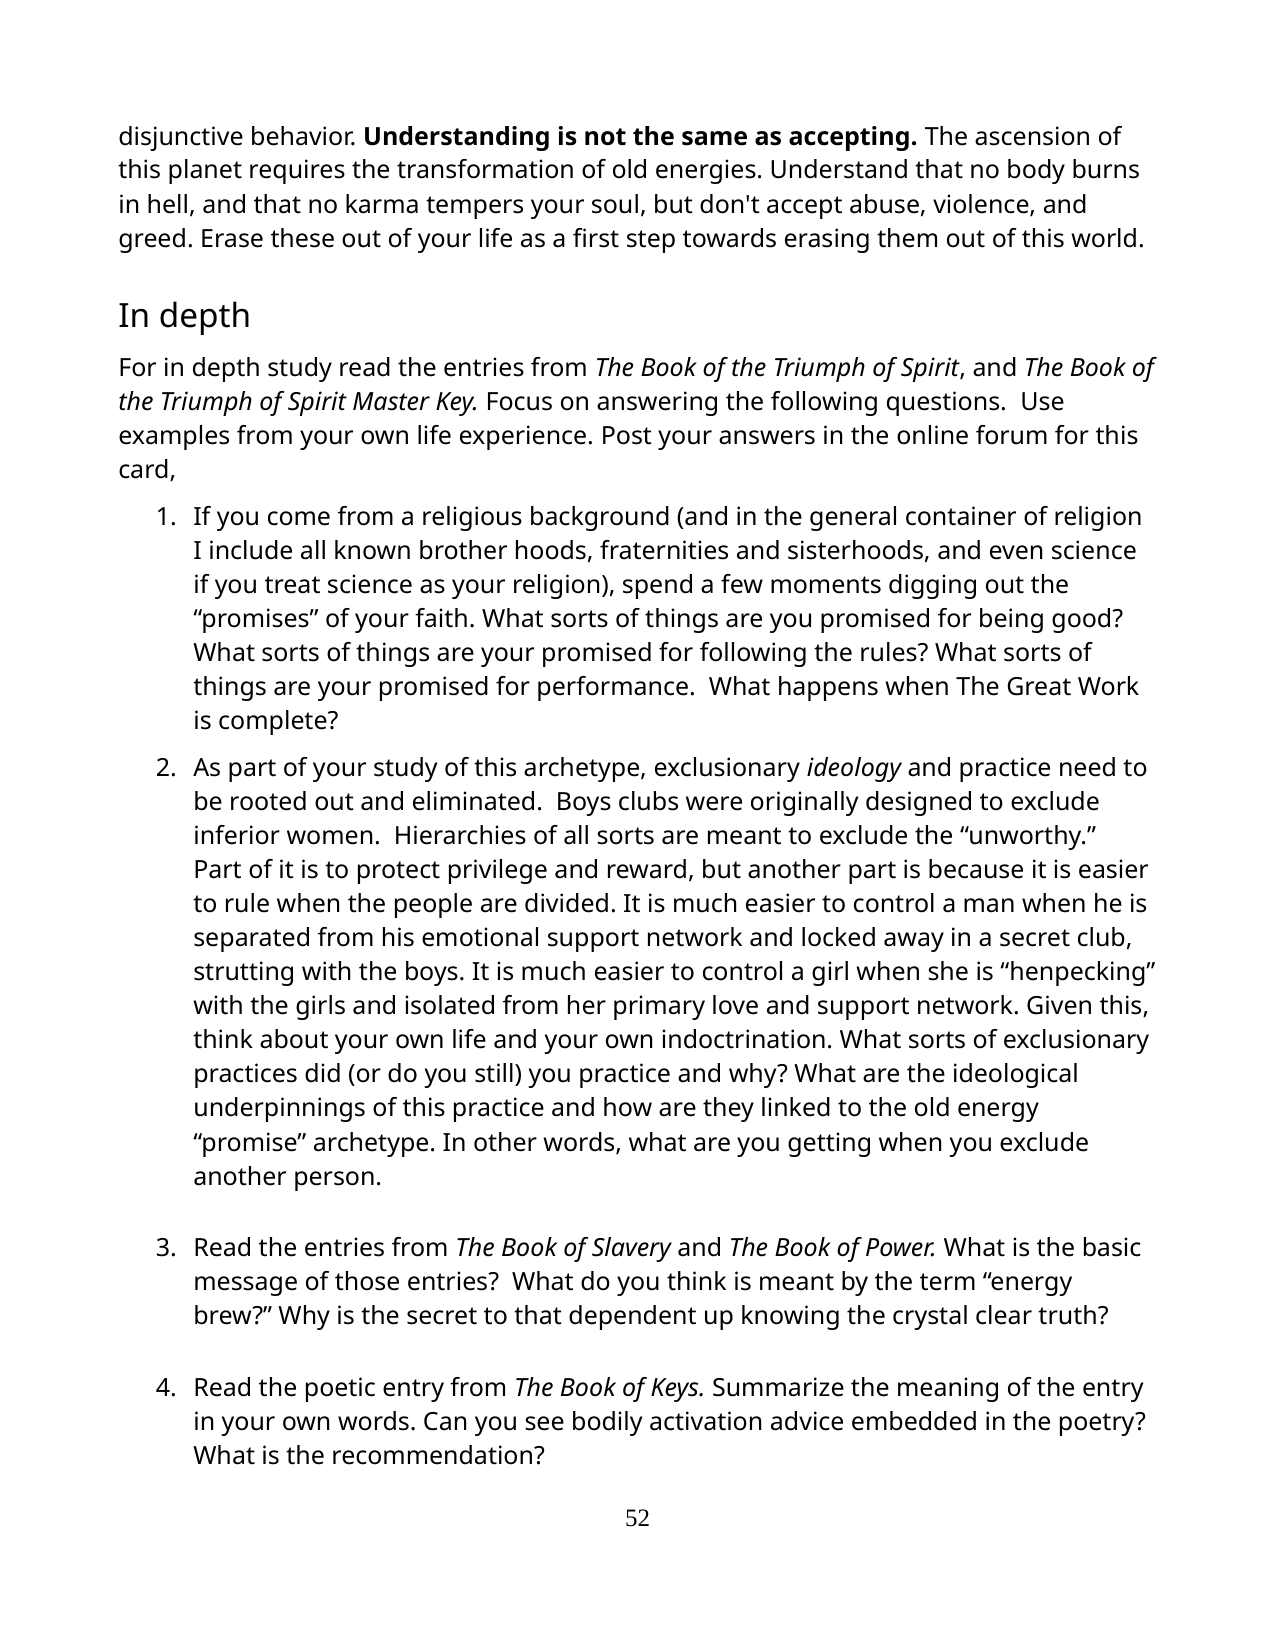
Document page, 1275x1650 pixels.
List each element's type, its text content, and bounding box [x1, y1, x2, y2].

list Read the entries from The Book of Slavery and The Book of Power. What is the basic message of those entries? What do you think is meant by the term “energy brew?” Why is the secret to that dependent up knowing the crystal clear truth? [156, 1230, 1157, 1332]
text disjunctive behavior. Understanding is not the same as accepting. The ascension of this planet requires the transformation of old energies. Understand that no body burns in hell, and that no karma tempers your soul, but don't accept abuse, violence, and greed. Erase these out of your life as a first step towards erasing them out of this world. [118, 118, 1157, 254]
list Read the poetic entry from The Book of Keys. Summarize the meaning of the entry in your own words. Can you see bodily activation advice embedded in the poetry? What is the recommendation? [156, 1369, 1157, 1472]
text For in depth study read the entries from The Book of the Triumph of Spirit, and The Book of the Triumph of Spirit Master Key. Focus on answering the following questions. Use examples from your own life experience. Post your answers in the online forum for this card, [118, 350, 1157, 486]
list As part of your study of this archetype, exclusionary ideology and practice need to be rooted out and eliminated. Boys clubs were originally designed to exclude inferior women. Hierarchies of all sorts are meant to exclude the “unworthy.” Part of it is to protect privilege and reward, but another part is because it is easier to rule when the people are divided. It is much easier to control a man when he is separated from his emotional support network and locked away in a secret club, strutting with the boys. It is much easier to control a girl when she is “henpecking” with the girls and isolated from her primary love and support network. Given this, think about your own life and your own indoctrination. What sorts of exclusionary practices did (or do you still) you practice and why? What are the ideological underpinnings of this practice and how are they linked to the old energy “promise” archetype. In other words, what are you getting when you exclude another person. [156, 749, 1157, 1192]
list If you come from a religious background (and in the general container of religion I include all known brother hoods, fraternities and sisterhoods, and even science if you treat science as your religion), spend a few moments digging out the “promises” of your faith. What sorts of things are you promised for being good? What sorts of things are your promised for following the rules? What sorts of things are your promised for performance. What happens when The Great Work is complete? [156, 498, 1157, 737]
subtitle In depth [118, 292, 1157, 337]
